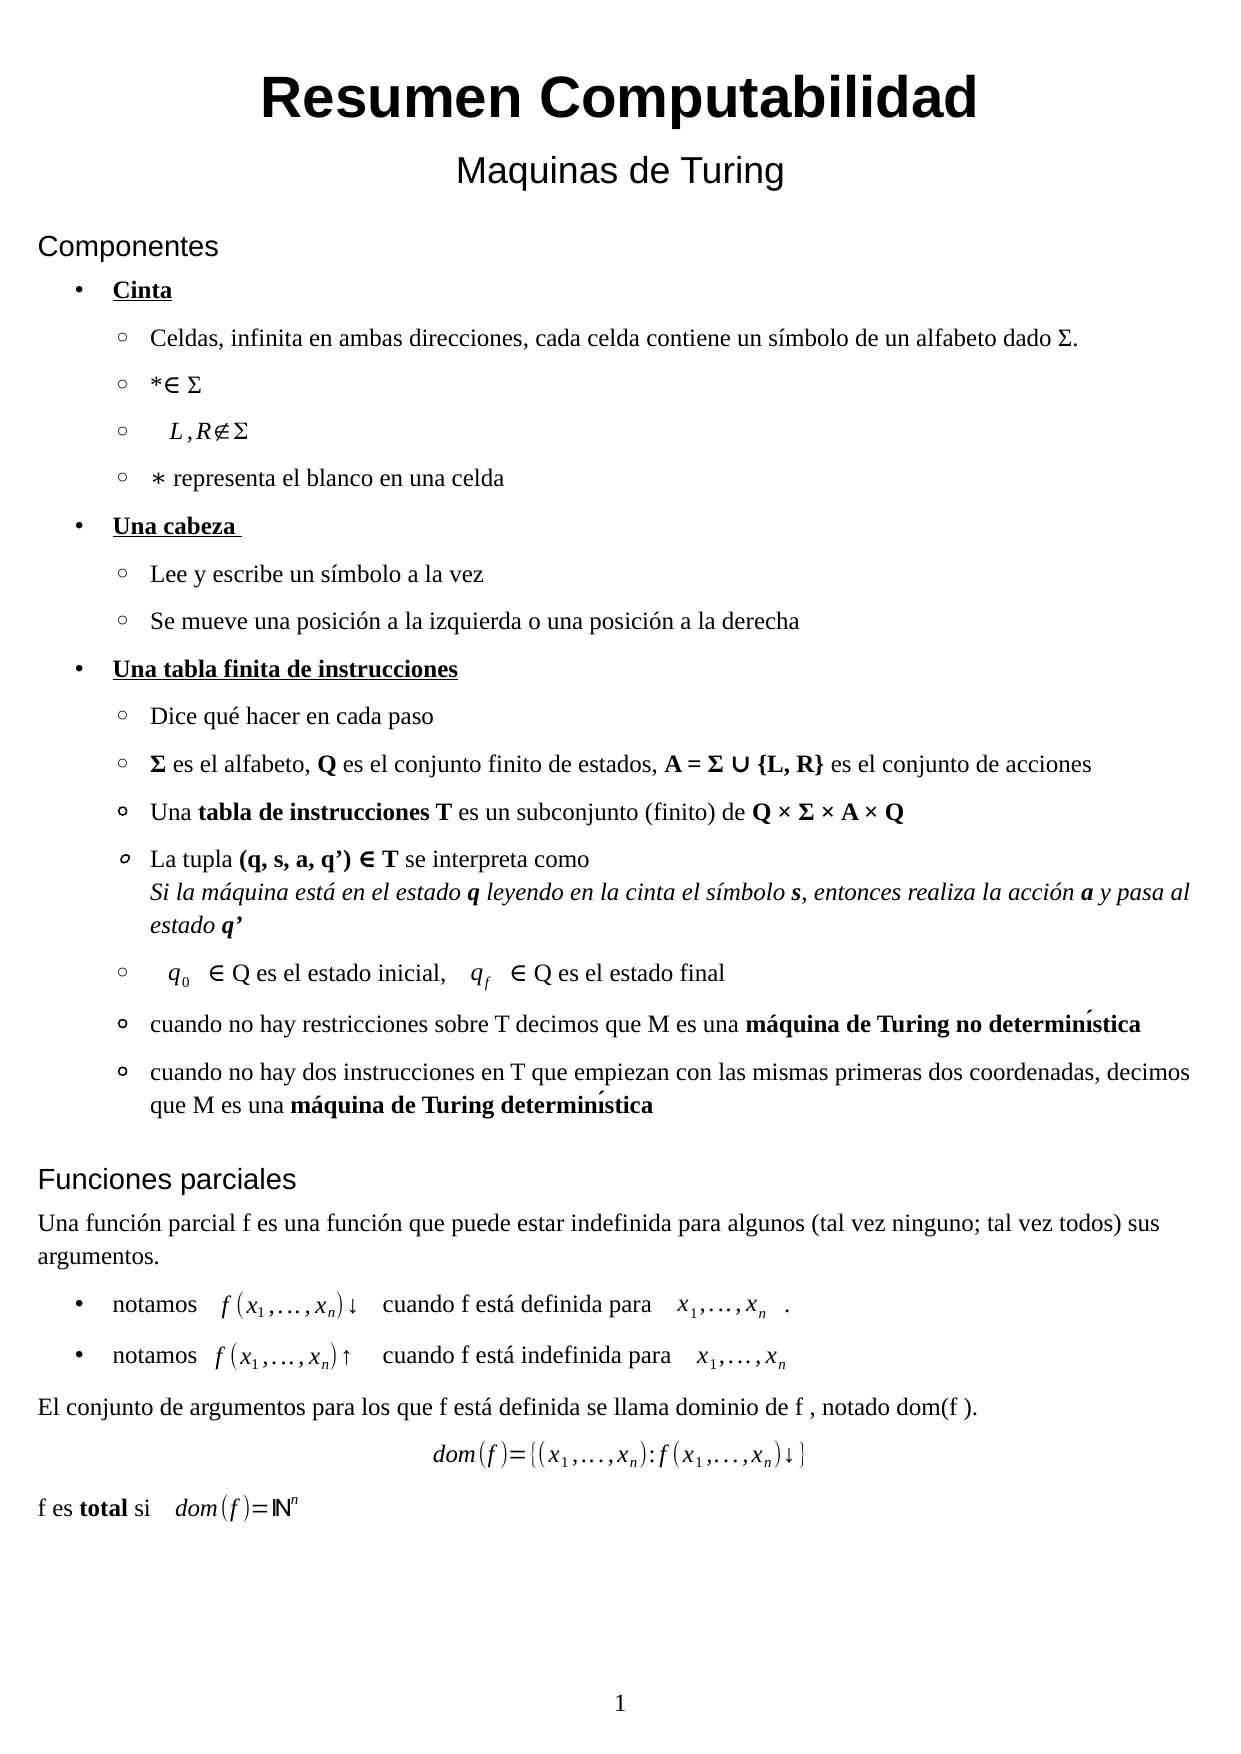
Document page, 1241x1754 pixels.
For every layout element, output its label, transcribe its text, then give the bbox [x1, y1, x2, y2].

list La tupla (q, s, a, q’) ∈ T se interpreta como Si la máquina está en el estado q leyendo en la cinta el símbolo s, entonces realiza la acción a y pasa al estado q’ [112, 844, 1203, 939]
text Una función parcial f es una función que puede estar indefinida para algunos (tal vez ninguno; tal vez todos) sus argumentos. [37, 1208, 1203, 1270]
list ∈ Q es el estado inicial, ∈ Q es el estado final [112, 958, 1203, 990]
list notamos cuando f está definida para . [75, 1289, 1203, 1322]
list cuando no hay dos instrucciones en T que empiezan con las mismas primeras dos coordenadas, decimos que M es una máquina de Turing determinı́stica [112, 1057, 1203, 1118]
subtitle Funciones parciales [37, 1162, 1203, 1196]
list Se mueve una posición a la izquierda o una posición a la derecha [112, 606, 1203, 635]
subtitle Maquinas de Turing [37, 148, 1203, 191]
list Celdas, infinita en ambas direcciones, cada celda contiene un símbolo de un alfabeto dado Σ. [112, 323, 1203, 351]
list Dice qué hacer en cada paso [112, 701, 1203, 730]
list *∈ Σ [112, 370, 1203, 399]
list cuando no hay restricciones sobre T decimos que M es una máquina de Turing no determinı́stica [112, 1009, 1203, 1038]
title Resumen Computabilidad [37, 62, 1203, 129]
list notamos cuando f está indefinida para [75, 1340, 1203, 1373]
list ∗ representa el blanco en una celda [112, 463, 1203, 492]
list Una tabla de instrucciones T es un subconjunto (finito) de Q × Σ × A × Q [112, 797, 1203, 825]
list Lee y escribe un símbolo a la vez [112, 559, 1203, 587]
list Una cabeza [75, 511, 1203, 540]
text El conjunto de argumentos para los que f está definida se llama dominio de f , notado dom(f ). [37, 1392, 1203, 1421]
list Σ es el alfabeto, Q es el conjunto finito de estados, A = Σ ∪ {L, R} es el conjunto de acciones [112, 749, 1203, 778]
subtitle Componentes [37, 229, 1203, 262]
text f es total si [37, 1490, 1203, 1523]
list Cinta [75, 275, 1203, 304]
list Una tabla finita de instrucciones [75, 654, 1203, 683]
